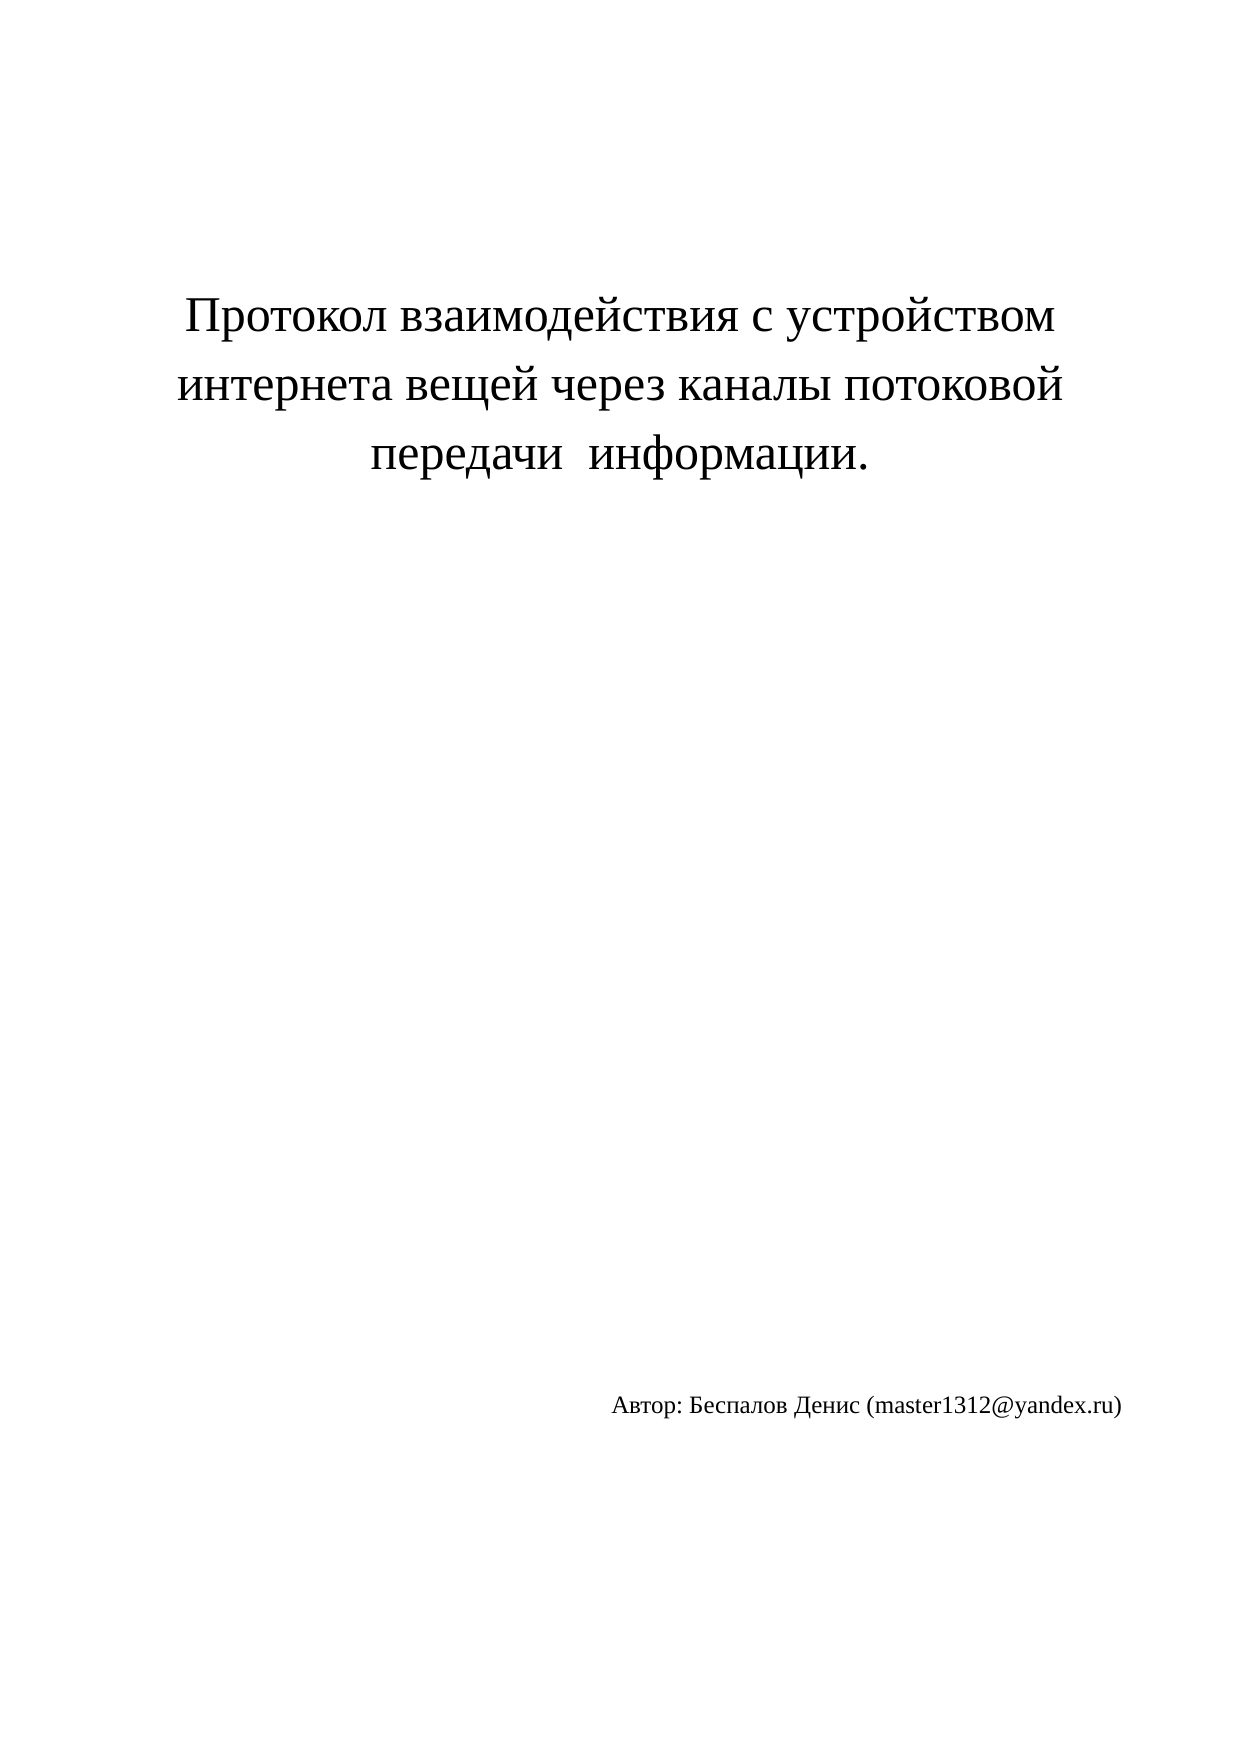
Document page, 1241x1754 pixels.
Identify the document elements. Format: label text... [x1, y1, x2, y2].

text Протокол взаимодействия с устройством интернета вещей через каналы потоковой передачи информации. [118, 285, 1122, 481]
text Автор: Беспалов Денис (master1312@yandex.ru) [118, 1390, 1122, 1418]
